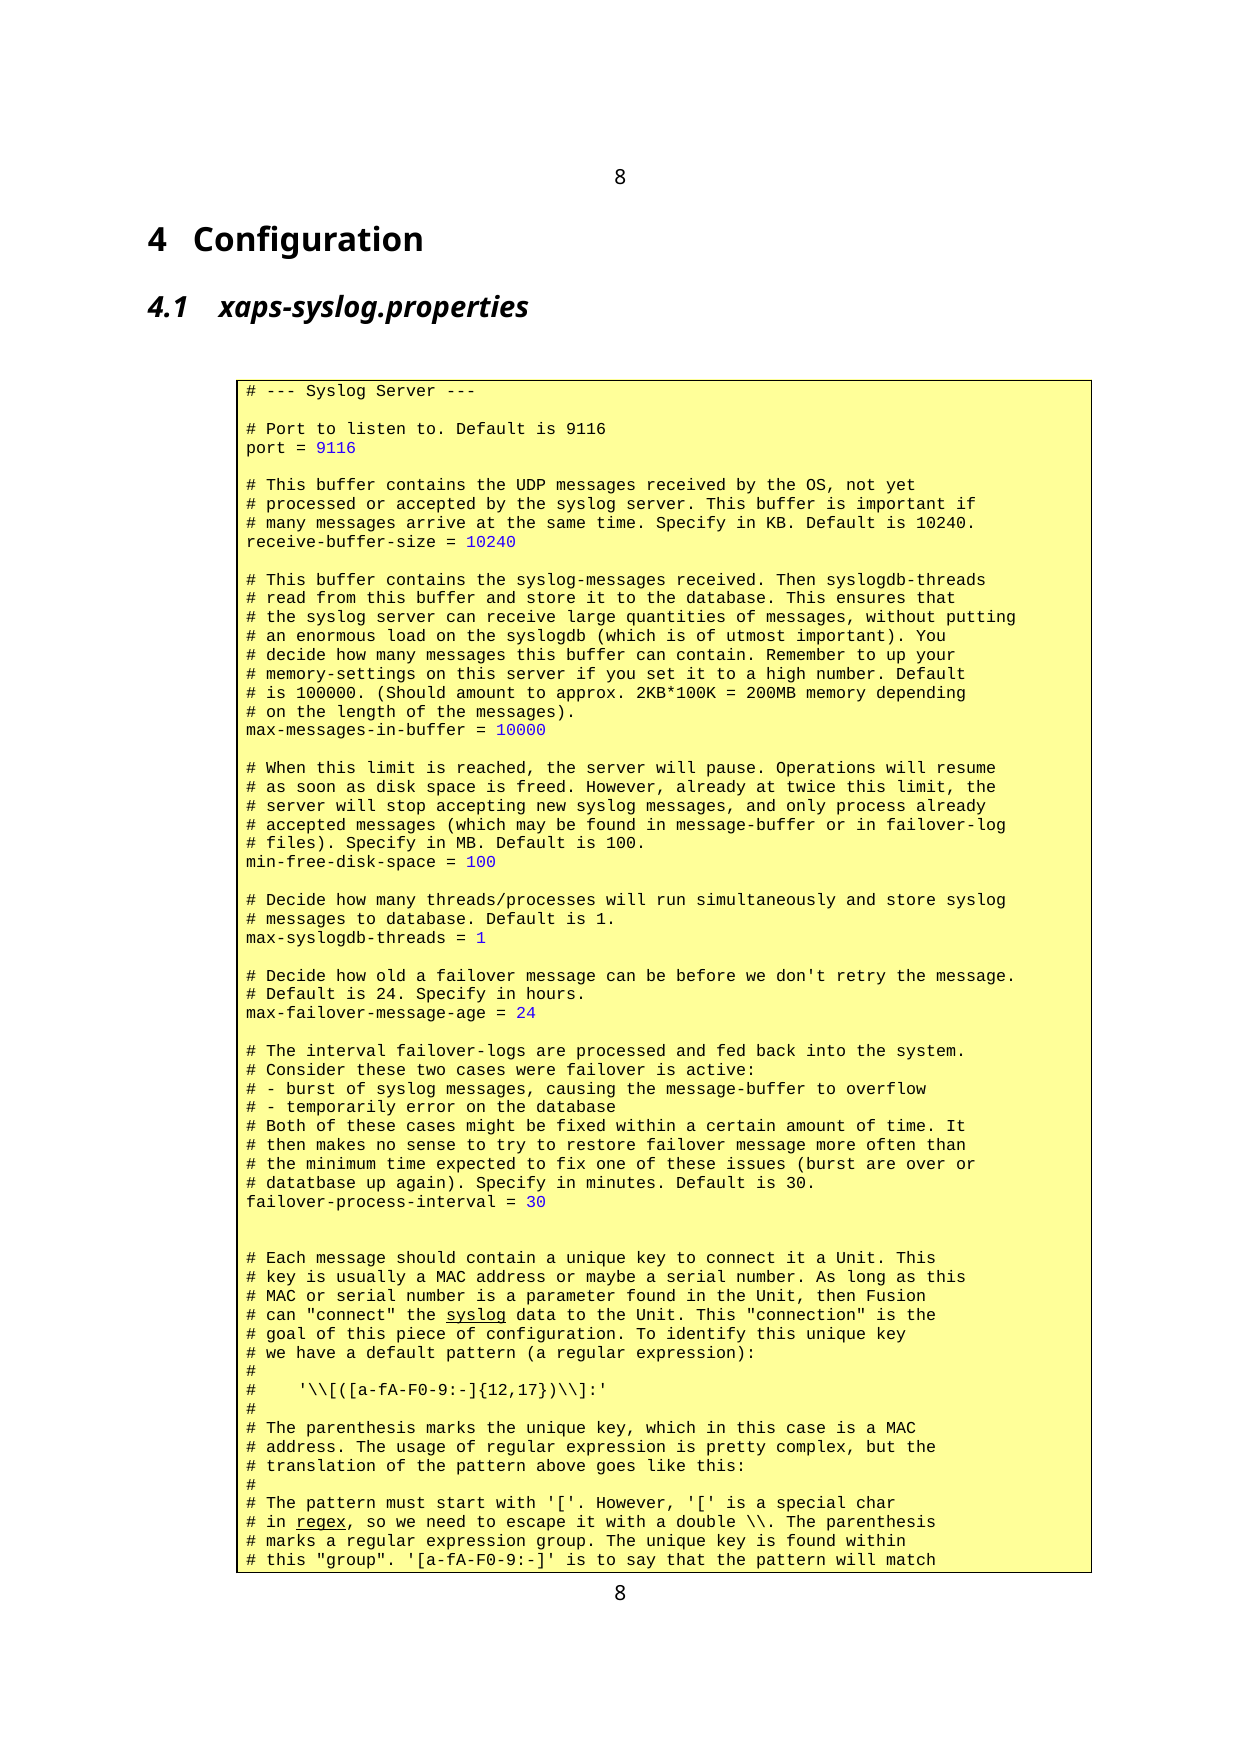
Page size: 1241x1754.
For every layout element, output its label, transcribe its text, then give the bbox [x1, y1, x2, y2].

text # this "group". '[a-fA-F0-9:-]' is to say that the pattern will match [238, 1548, 1091, 1572]
text # - burst of syslog messages, causing the message-buffer to overflow [238, 1077, 1091, 1096]
text # Default is 24. Specify in hours. [238, 983, 1091, 1002]
text # The interval failover-logs are processed and fed back into the system. [238, 1039, 1091, 1058]
text max-syslogdb-threads = 1 [238, 926, 1091, 945]
text # many messages arrive at the same time. Specify in KB. Default is 10240. [238, 511, 1091, 530]
text failover-process-interval = 30 [238, 1190, 1091, 1209]
text # - temporarily error on the database [238, 1096, 1091, 1115]
text # in regex, so we need to escape it with a double \\. The parenthesis [238, 1511, 1091, 1529]
text # goal of this piece of configuration. To identify this unique key [238, 1322, 1091, 1341]
text # MAC or serial number is a parameter found in the Unit, then Fusion [238, 1284, 1091, 1303]
text # The parenthesis marks the unique key, which in this case is a MAC [238, 1416, 1091, 1435]
text # Port to listen to. Default is 9116 [238, 417, 1091, 436]
text # Each message should contain a unique key to connect it a Unit. This [238, 1247, 1091, 1266]
text # key is usually a MAC address or maybe a serial number. As long as this [238, 1266, 1091, 1284]
text # then makes no sense to try to restore failover message more often than [238, 1134, 1091, 1152]
text port = 9116 [238, 436, 1091, 455]
text # messages to database. Default is 1. [238, 907, 1091, 926]
text # marks a regular expression group. The unique key is found within [238, 1529, 1091, 1548]
text # processed or accepted by the syslog server. This buffer is important if [238, 493, 1091, 511]
text # '\\[([a-fA-F0-9:-]{12,17})\\]:' [238, 1379, 1091, 1398]
text # accepted messages (which may be found in message-buffer or in failover-log [238, 813, 1091, 832]
text # an enormous load on the syslogdb (which is of utmost important). You [238, 624, 1091, 643]
text # files). Specify in MB. Default is 100. [238, 832, 1091, 851]
text # the minimum time expected to fix one of these issues (burst are over or [238, 1152, 1091, 1171]
text # The pattern must start with '['. However, '[' is a special char [238, 1492, 1091, 1511]
text # Both of these cases might be fixed within a certain amount of time. It [238, 1115, 1091, 1134]
text # memory-settings on this server if you set it to a high number. Default [238, 662, 1091, 681]
text # as soon as disk space is freed. However, already at twice this limit, the [238, 775, 1091, 794]
text # we have a default pattern (a regular expression): [238, 1341, 1091, 1360]
text # on the length of the messages). [238, 700, 1091, 719]
subtitle Configuration [148, 216, 1092, 261]
text # the syslog server can receive large quantities of messages, without putting [238, 606, 1091, 624]
text # is 100000. (Should amount to approx. 2KB*100K = 200MB memory depending [238, 681, 1091, 700]
text # This buffer contains the syslog-messages received. Then syslogdb-threads [238, 568, 1091, 587]
text # translation of the pattern above goes like this: [238, 1454, 1091, 1473]
text # This buffer contains the UDP messages received by the OS, not yet [238, 474, 1091, 493]
text # decide how many messages this buffer can contain. Remember to up your [238, 643, 1091, 662]
text # [238, 1360, 1091, 1379]
text min-free-disk-space = 100 [238, 851, 1091, 870]
text # server will stop accepting new syslog messages, and only process already [238, 794, 1091, 813]
text # address. The usage of regular expression is pretty complex, but the [238, 1435, 1091, 1454]
text # can "connect" the syslog data to the Unit. This "connection" is the [238, 1303, 1091, 1322]
text # Consider these two cases were failover is active: [238, 1058, 1091, 1077]
text # Decide how many threads/processes will run simultaneously and store syslog [238, 888, 1091, 907]
text max-messages-in-buffer = 10000 [238, 719, 1091, 738]
text # datatbase up again). Specify in minutes. Default is 30. [238, 1171, 1091, 1190]
text # [238, 1398, 1091, 1416]
text max-failover-message-age = 24 [238, 1002, 1091, 1021]
text # read from this buffer and store it to the database. This ensures that [238, 587, 1091, 606]
text # --- Syslog Server --- [238, 381, 1091, 398]
text receive-buffer-size = 10240 [238, 530, 1091, 549]
text # Decide how old a failover message can be before we don't retry the message. [238, 964, 1091, 983]
text # When this limit is reached, the server will pause. Operations will resume [238, 757, 1091, 775]
text # [238, 1473, 1091, 1492]
subtitle xaps-syslog.properties [148, 286, 1092, 326]
